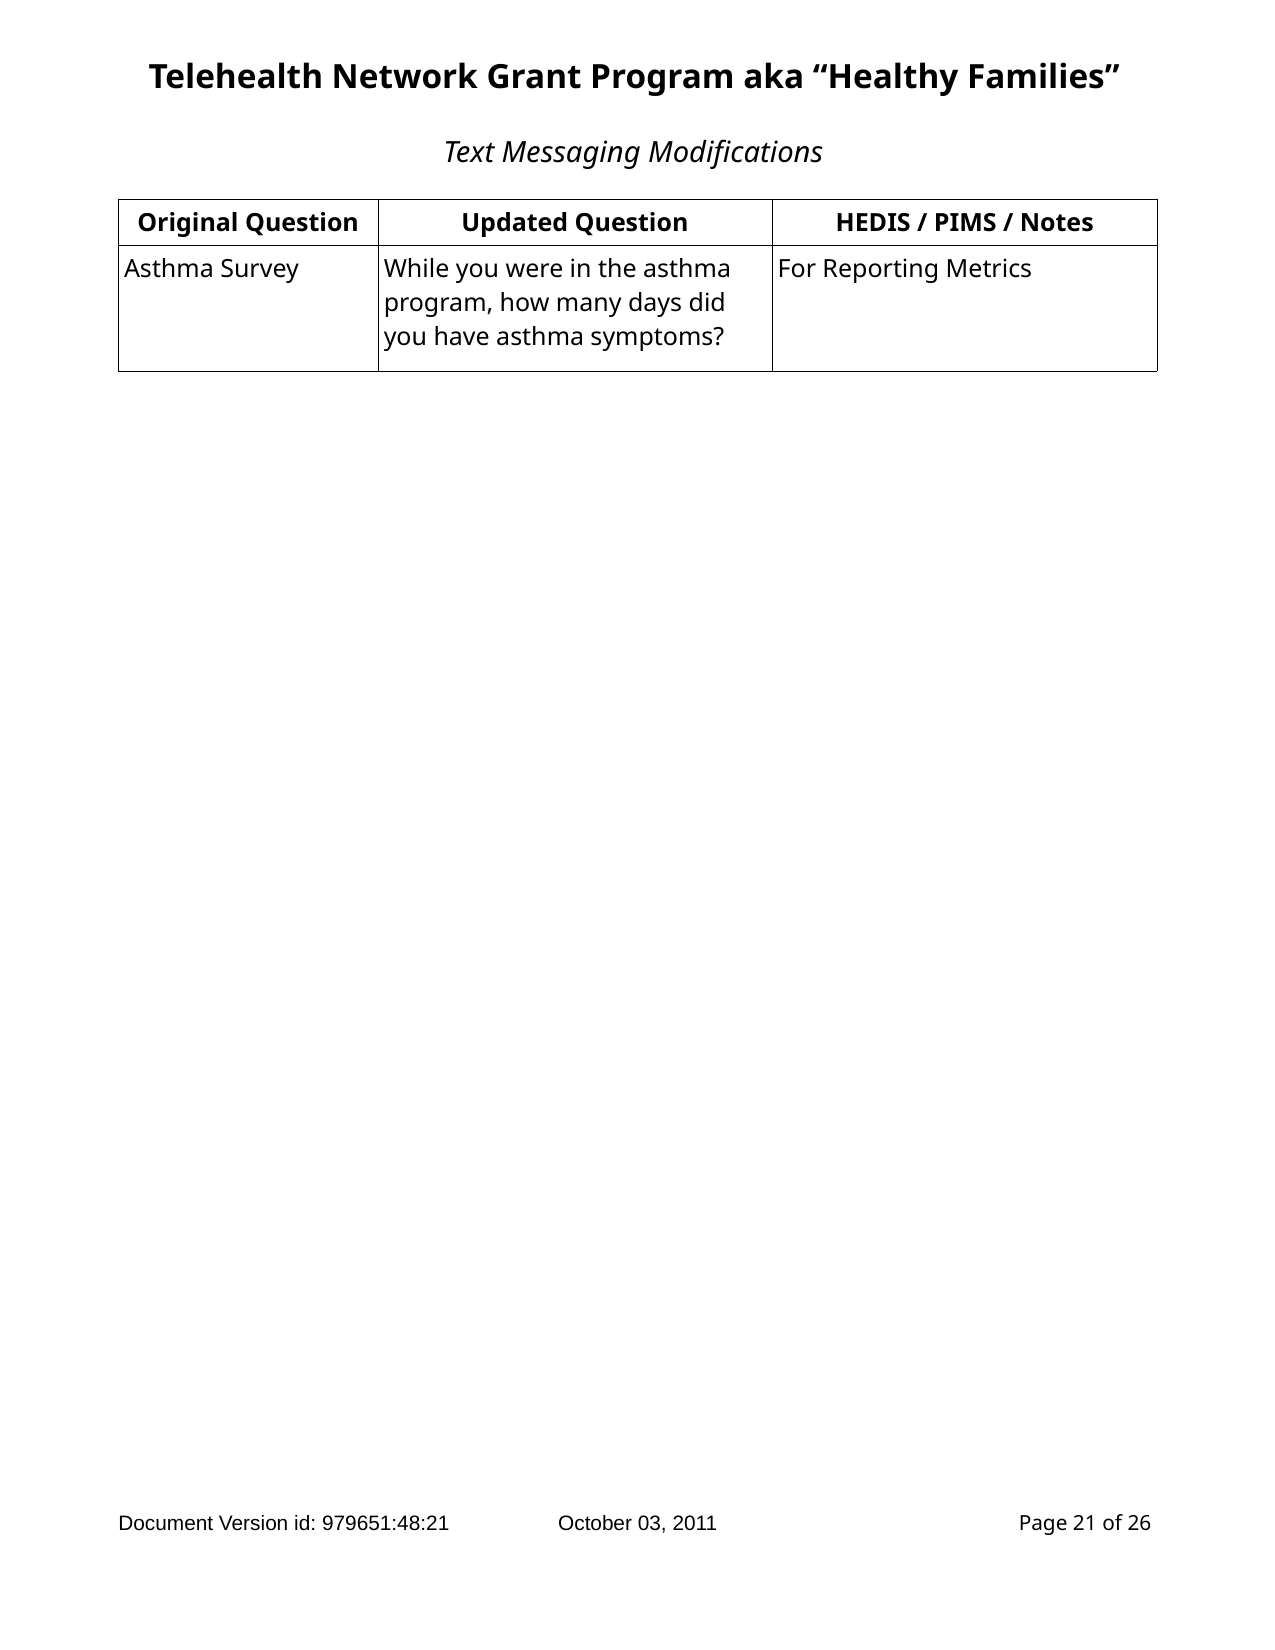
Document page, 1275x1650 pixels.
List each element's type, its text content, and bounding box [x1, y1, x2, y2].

table_cell For Reporting Metrics [773, 246, 1157, 371]
table_header Original Question [119, 200, 378, 244]
table_cell While you were in the asthma program, how many days did you have asthma symptoms? [379, 246, 772, 371]
table_header HEDIS / PIMS / Notes [773, 200, 1157, 244]
table_header Updated Question [379, 200, 772, 244]
table_cell Asthma Survey [119, 246, 378, 371]
